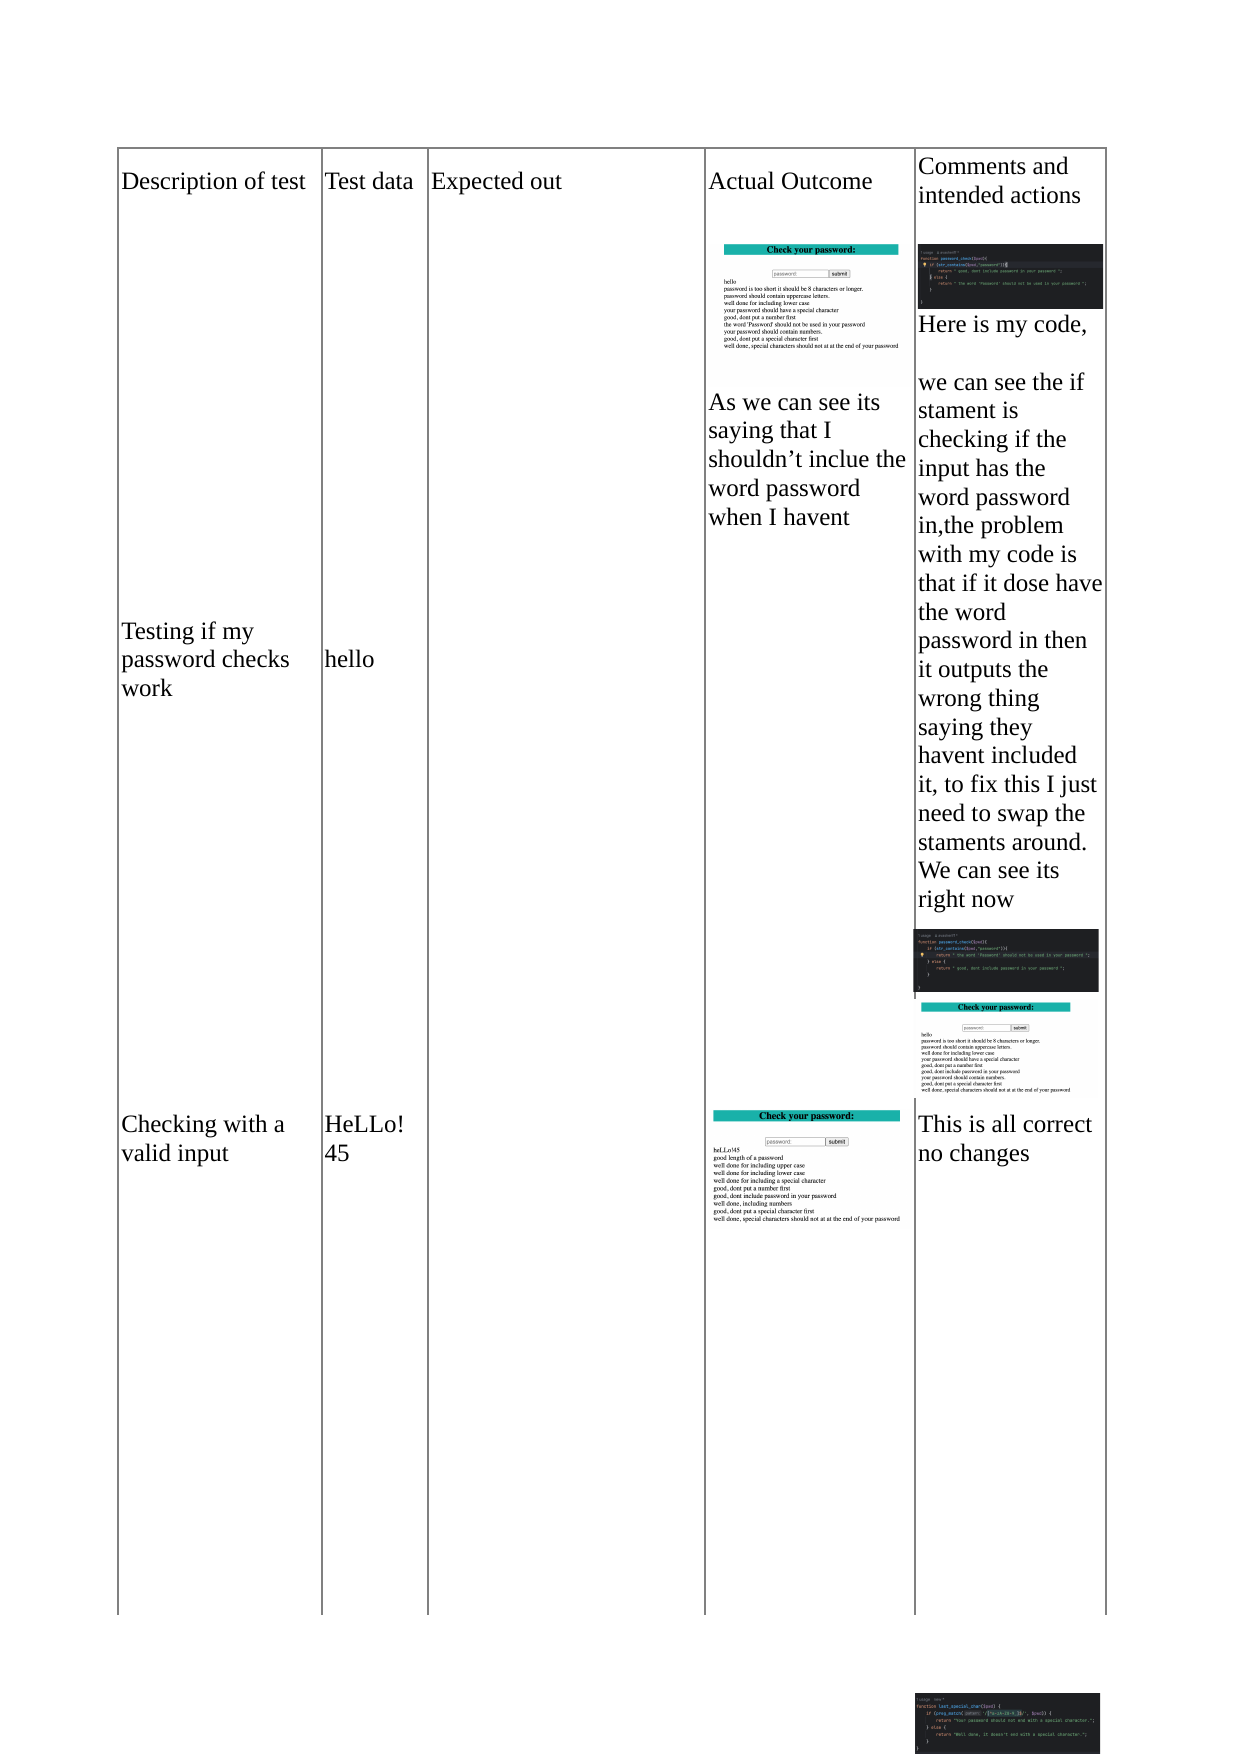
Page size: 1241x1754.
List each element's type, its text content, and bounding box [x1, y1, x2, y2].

table_cell It should say: password is too short it should be 8 characters or longer. password should contain uppercase letters. well done for including lower case your password should have a special character good, dont put a number first well done for not including password your password should contain numbers. good, dont put a special character first well done, special characters should not at at the end of your password [429, 241, 704, 1106]
picture [915, 1693, 1101, 1754]
table_header Comments and intended actions [916, 149, 1105, 241]
picture [917, 244, 1104, 309]
picture [913, 999, 1099, 1098]
table_cell hello [323, 241, 427, 1106]
table_header Actual Outcome [706, 149, 914, 241]
picture [708, 1109, 913, 1229]
table_cell This is all correct no changes [916, 1106, 1105, 1615]
table_cell good length of a password well done for including upper case well done for including lower case well done for including a special character good, dont put a number first good, dont include password in your password well done, including [429, 1106, 704, 1615]
table_cell As we can see its saying that I shouldn’t inclue the word password when I havent [706, 241, 914, 1106]
table_cell Here is my code, we can see the if stament is checking if the input has the word password in,the problem with my code is that if it dose have the word password in then it outputs the wrong thing saying they havent included it, to fix this I just need to swap the staments around. We can see its right now [916, 241, 1105, 1106]
table_header Test data [323, 149, 427, 241]
table_header Expected out [429, 149, 704, 241]
picture [708, 244, 913, 387]
table_header Description of test [119, 149, 321, 241]
table_cell Testing if my password checks work [119, 241, 321, 1106]
picture [913, 929, 1099, 992]
table_cell Checking with a valid input [119, 1106, 321, 1615]
table_cell HeLLo!45 [323, 1106, 427, 1615]
table_cell [706, 1106, 914, 1615]
